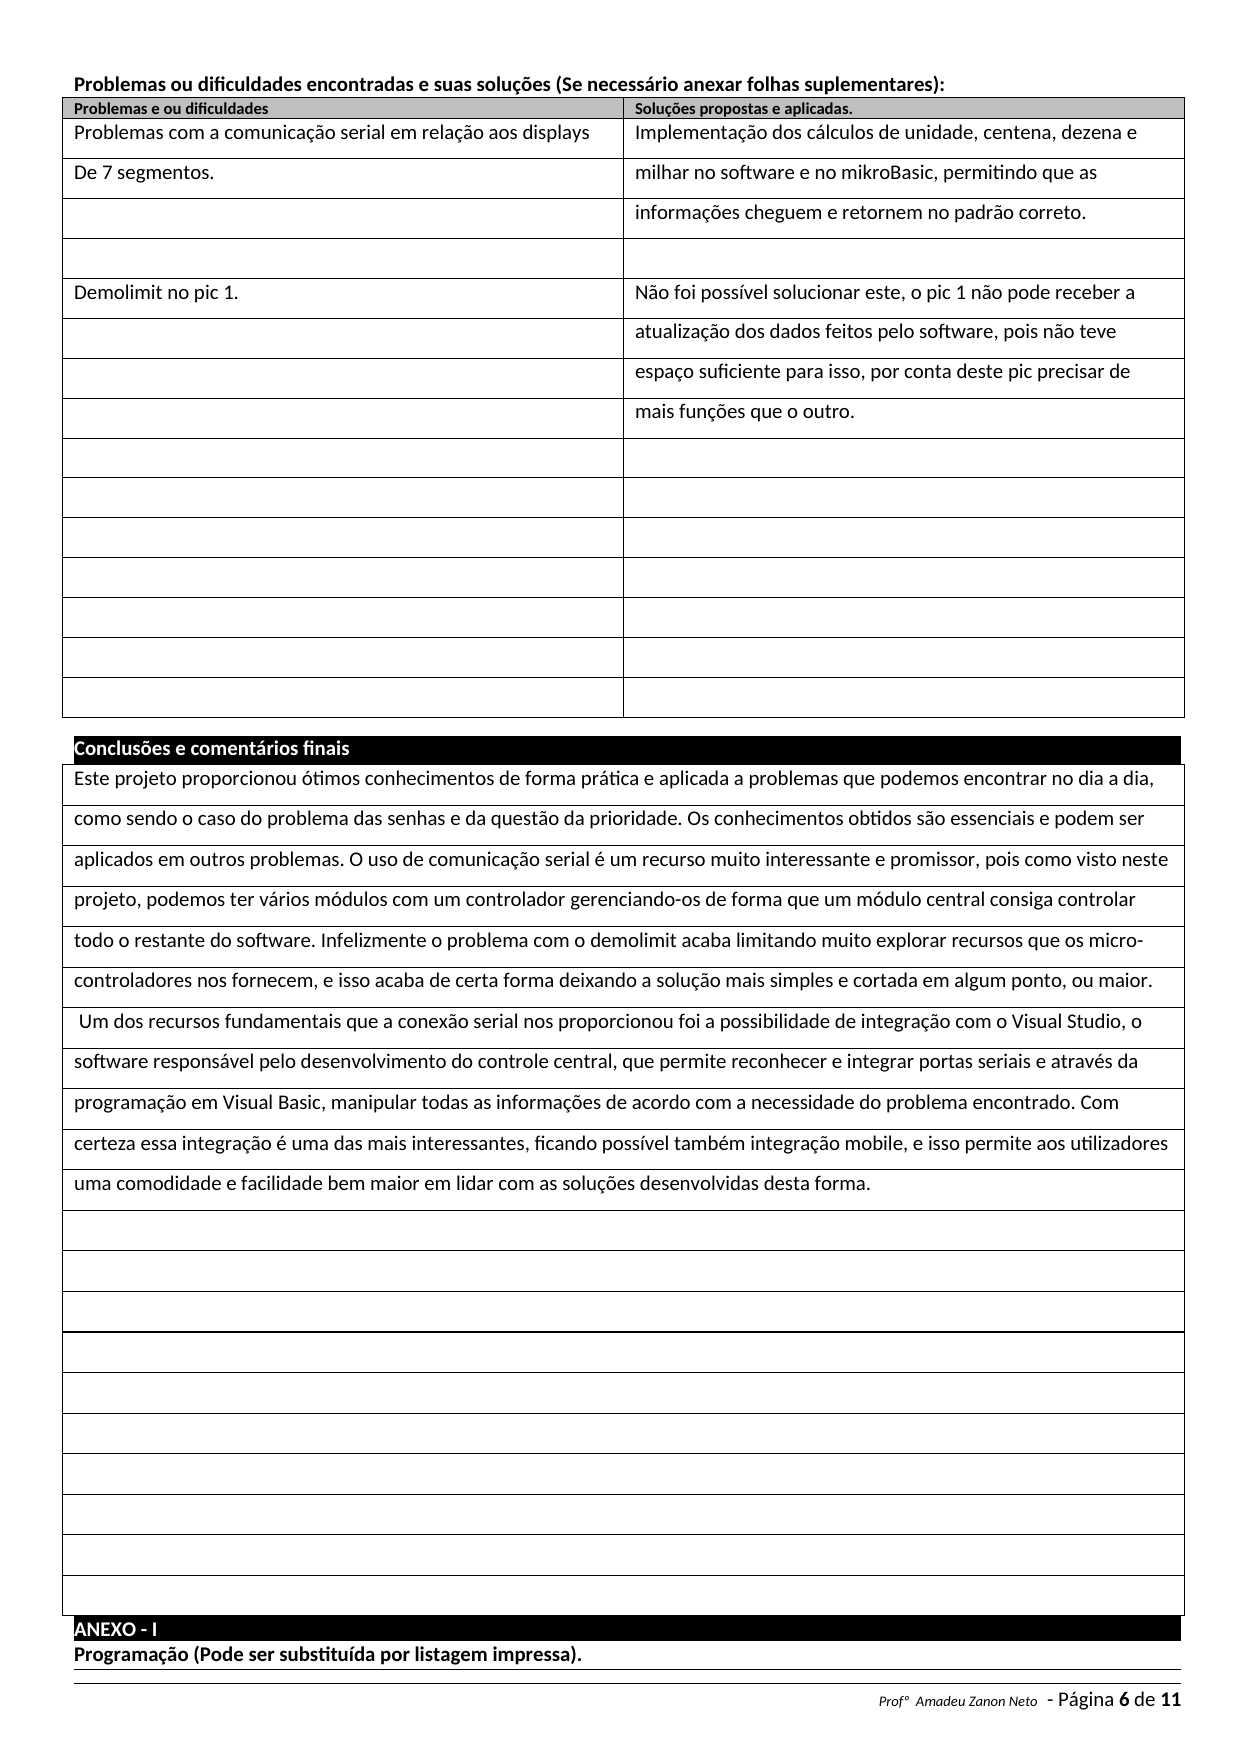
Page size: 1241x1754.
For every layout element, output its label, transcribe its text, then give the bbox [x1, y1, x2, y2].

table_cell como sendo o caso do problema das senhas e da questão da prioridade. Os conhecimentos obtidos são essenciais e podem ser [63, 806, 1184, 845]
table_cell [63, 478, 623, 517]
text Problemas ou dificuldades encontradas e suas soluções (Se necessário anexar folhas suplementares): [74, 71, 1181, 97]
table_cell [63, 1576, 1184, 1615]
table_cell [63, 1454, 1184, 1493]
table_cell [63, 1292, 1184, 1331]
table_cell [63, 598, 623, 637]
table_cell certeza essa integração é uma das mais interessantes, ficando possível também integração mobile, e isso permite aos utilizadores [63, 1130, 1184, 1169]
table_cell Um dos recursos fundamentais que a conexão serial nos proporcionou foi a possibilidade de integração com o Visual Studio, o [63, 1008, 1184, 1048]
table_cell [63, 239, 623, 278]
table_cell [63, 1495, 1184, 1534]
table_cell [63, 1414, 1184, 1453]
table_cell [624, 558, 1184, 597]
text Conclusões e comentários finais [74, 736, 1181, 763]
table_cell milhar no software e no mikroBasic, permitindo que as [624, 159, 1184, 198]
table_cell [63, 558, 623, 597]
text Programação (Pode ser substituída por listagem impressa). [74, 1641, 1181, 1669]
table_cell [624, 638, 1184, 677]
table_cell [63, 199, 623, 238]
table_cell [624, 518, 1184, 557]
table_cell atualização dos dados feitos pelo software, pois não teve [624, 319, 1184, 358]
table_cell [63, 638, 623, 677]
table_cell Problemas com a comunicação serial em relação aos displays [63, 119, 623, 158]
table_cell programação em Visual Basic, manipular todas as informações de acordo com a necessidade do problema encontrado. Com [63, 1089, 1184, 1129]
table_cell [63, 1535, 1184, 1574]
table_cell espaço suficiente para isso, por conta deste pic precisar de [624, 359, 1184, 397]
table_cell De 7 segmentos. [63, 159, 623, 198]
table_cell aplicados em outros problemas. O uso de comunicação serial é um recurso muito interessante e promissor, pois como visto neste [63, 846, 1184, 886]
table_header Soluções propostas e aplicadas. [624, 98, 1184, 118]
table_cell [624, 598, 1184, 637]
table_header Este projeto proporcionou ótimos conhecimentos de forma prática e aplicada a problemas que podemos encontrar no dia a dia, [63, 765, 1184, 804]
table_cell [624, 678, 1184, 717]
table_cell mais funções que o outro. [624, 399, 1184, 437]
table_cell [624, 439, 1184, 477]
table_cell [63, 1333, 1184, 1372]
table_cell uma comodidade e facilidade bem maior em lidar com as soluções desenvolvidas desta forma. [63, 1170, 1184, 1210]
table_cell [63, 1251, 1184, 1291]
table_cell Demolimit no pic 1. [63, 279, 623, 318]
table_cell [63, 439, 623, 477]
table_cell [63, 319, 623, 358]
table_cell [624, 239, 1184, 278]
table_cell projeto, podemos ter vários módulos com um controlador gerenciando-os de forma que um módulo central consiga controlar [63, 887, 1184, 926]
table_cell [63, 1211, 1184, 1250]
table_cell informações cheguem e retornem no padrão correto. [624, 199, 1184, 238]
table_cell controladores nos fornecem, e isso acaba de certa forma deixando a solução mais simples e cortada em algum ponto, ou maior. [63, 968, 1184, 1007]
table_cell Não foi possível solucionar este, o pic 1 não pode receber a [624, 279, 1184, 318]
table_cell [63, 359, 623, 397]
table_cell todo o restante do software. Infelizmente o problema com o demolimit acaba limitando muito explorar recursos que os micro- [63, 927, 1184, 967]
table_header Problemas e ou dificuldades [63, 98, 623, 118]
table_cell [63, 518, 623, 557]
table_cell [63, 399, 623, 437]
text ANEXO - I [74, 1616, 1181, 1641]
table_cell [63, 678, 623, 717]
table_cell software responsável pelo desenvolvimento do controle central, que permite reconhecer e integrar portas seriais e através da [63, 1049, 1184, 1088]
table_cell [63, 1373, 1184, 1412]
table_cell [624, 478, 1184, 517]
table_cell Implementação dos cálculos de unidade, centena, dezena e [624, 119, 1184, 158]
